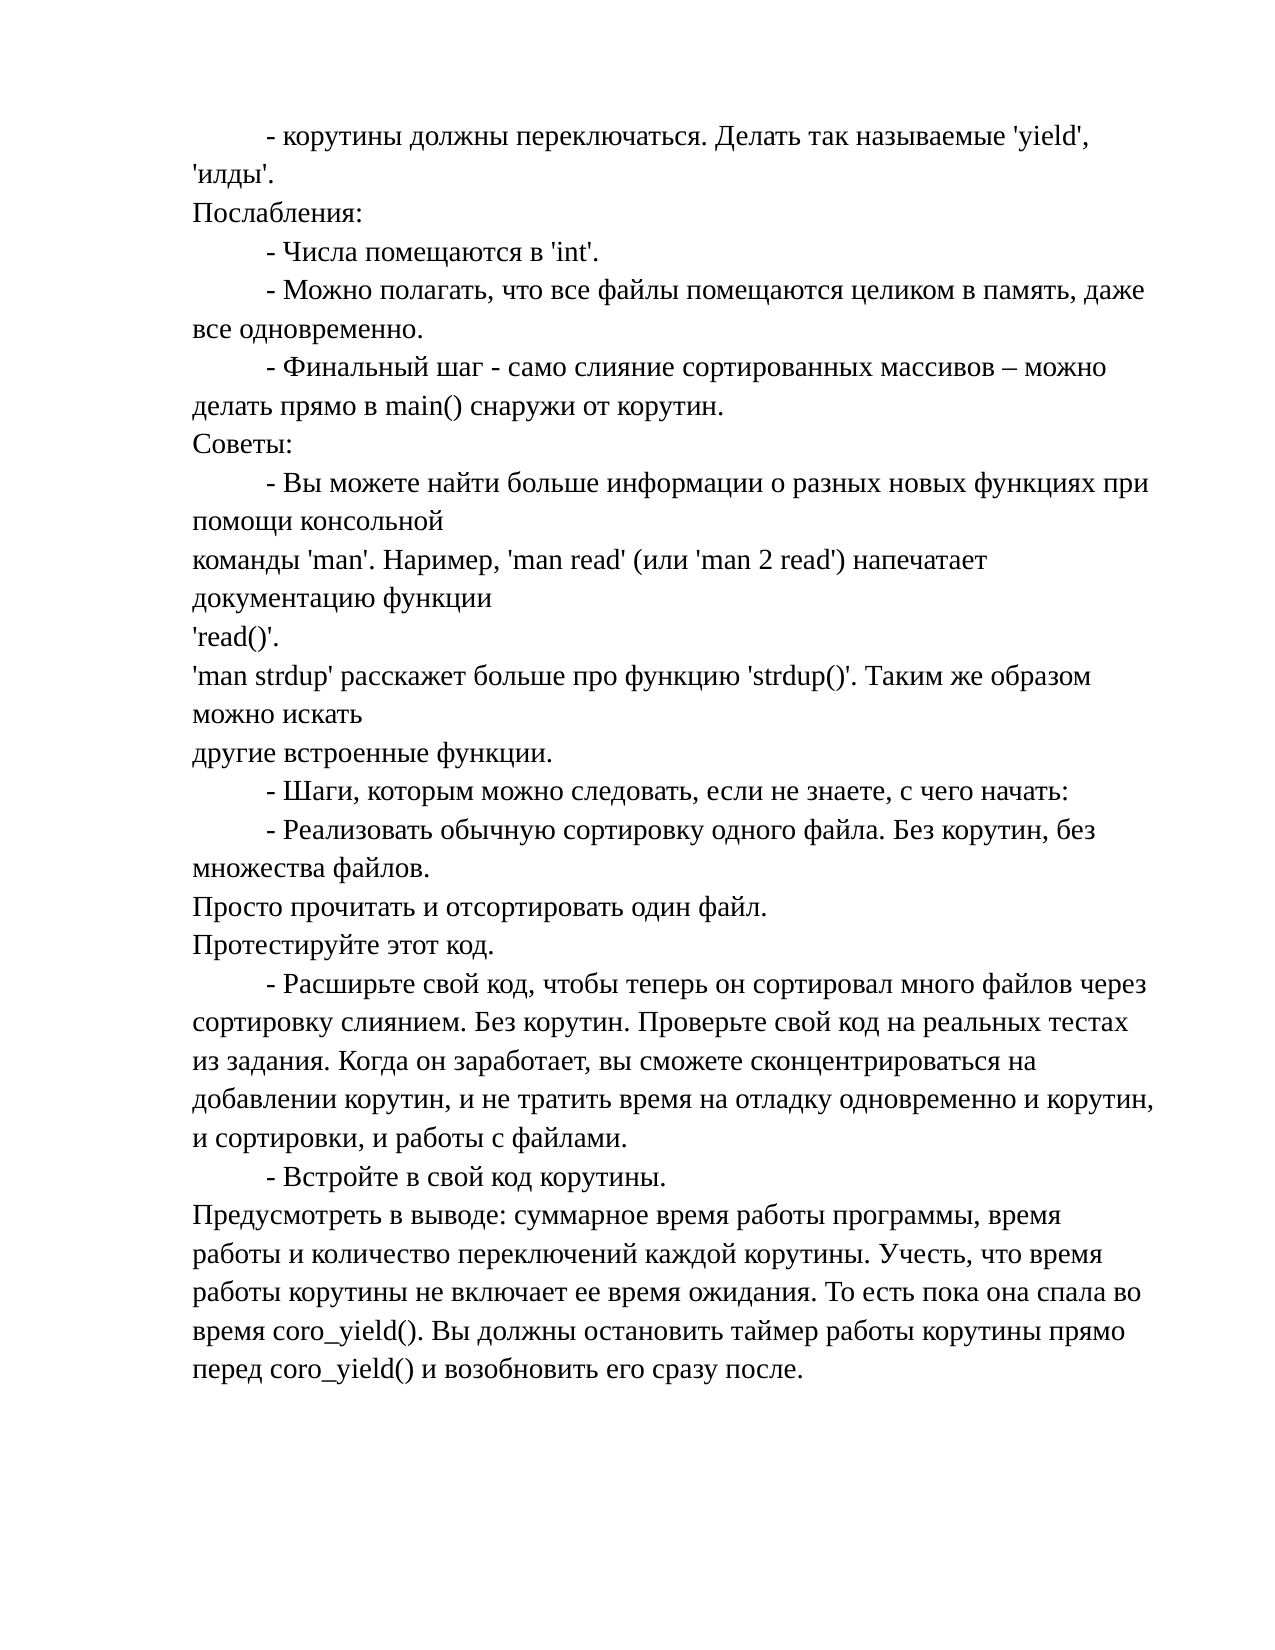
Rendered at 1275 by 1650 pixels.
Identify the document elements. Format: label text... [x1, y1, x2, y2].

text другие встроенные функции. [192, 735, 1157, 768]
text - корутины должны переключаться. Делать так называемые 'yield', 'илды'. [192, 118, 1157, 190]
text 'read()'. [192, 619, 1157, 653]
text Протестируйте этот код. [192, 927, 1157, 961]
text - Числа помещаются в 'int'. [192, 234, 1157, 267]
text - Финальный шаг - само слияние сортированных массивов – можно делать прямо в main() снаружи от корутин. [192, 349, 1157, 421]
text - Вы можете найти больше информации о разных новых функциях при помощи консольной [192, 465, 1157, 537]
text команды 'man'. Наример, 'man read' (или 'man 2 read') напечатает документацию функции [192, 542, 1157, 614]
text 'man strdup' расскажет больше про функцию 'strdup()'. Таким же образом можно искать [192, 658, 1157, 730]
text - Расширьте свой код, чтобы теперь он сортировал много файлов через сортировку слиянием. Без корутин. Проверьте свой код на реальных тестах из задания. Когда он заработает, вы сможете сконцентрироваться на добавлении корутин, и не тратить время на отладку одновременно и корутин, и сортировки, и работы с файлами. [192, 966, 1157, 1154]
text - Шаги, которым можно следовать, если не знаете, с чего начать: [192, 773, 1157, 807]
text - Реализовать обычную сортировку одного файла. Без корутин, без множества файлов. [192, 812, 1157, 884]
text - Встройте в свой код корутины. [192, 1159, 1157, 1192]
text Послабления: [192, 195, 1157, 229]
text Предусмотреть в выводе: суммарное время работы программы, время работы и количество переключений каждой корутины. Учесть, что время работы корутины не включает ее время ожидания. То есть пока она спала во время coro_yield(). Вы должны остановить таймер работы корутины прямо перед coro_yield() и возобновить его сразу после. [192, 1197, 1157, 1385]
text - Можно полагать, что все файлы помещаются целиком в память, даже все одновременно. [192, 272, 1157, 344]
text Советы: [192, 426, 1157, 460]
text Просто прочитать и отсортировать один файл. [192, 889, 1157, 922]
